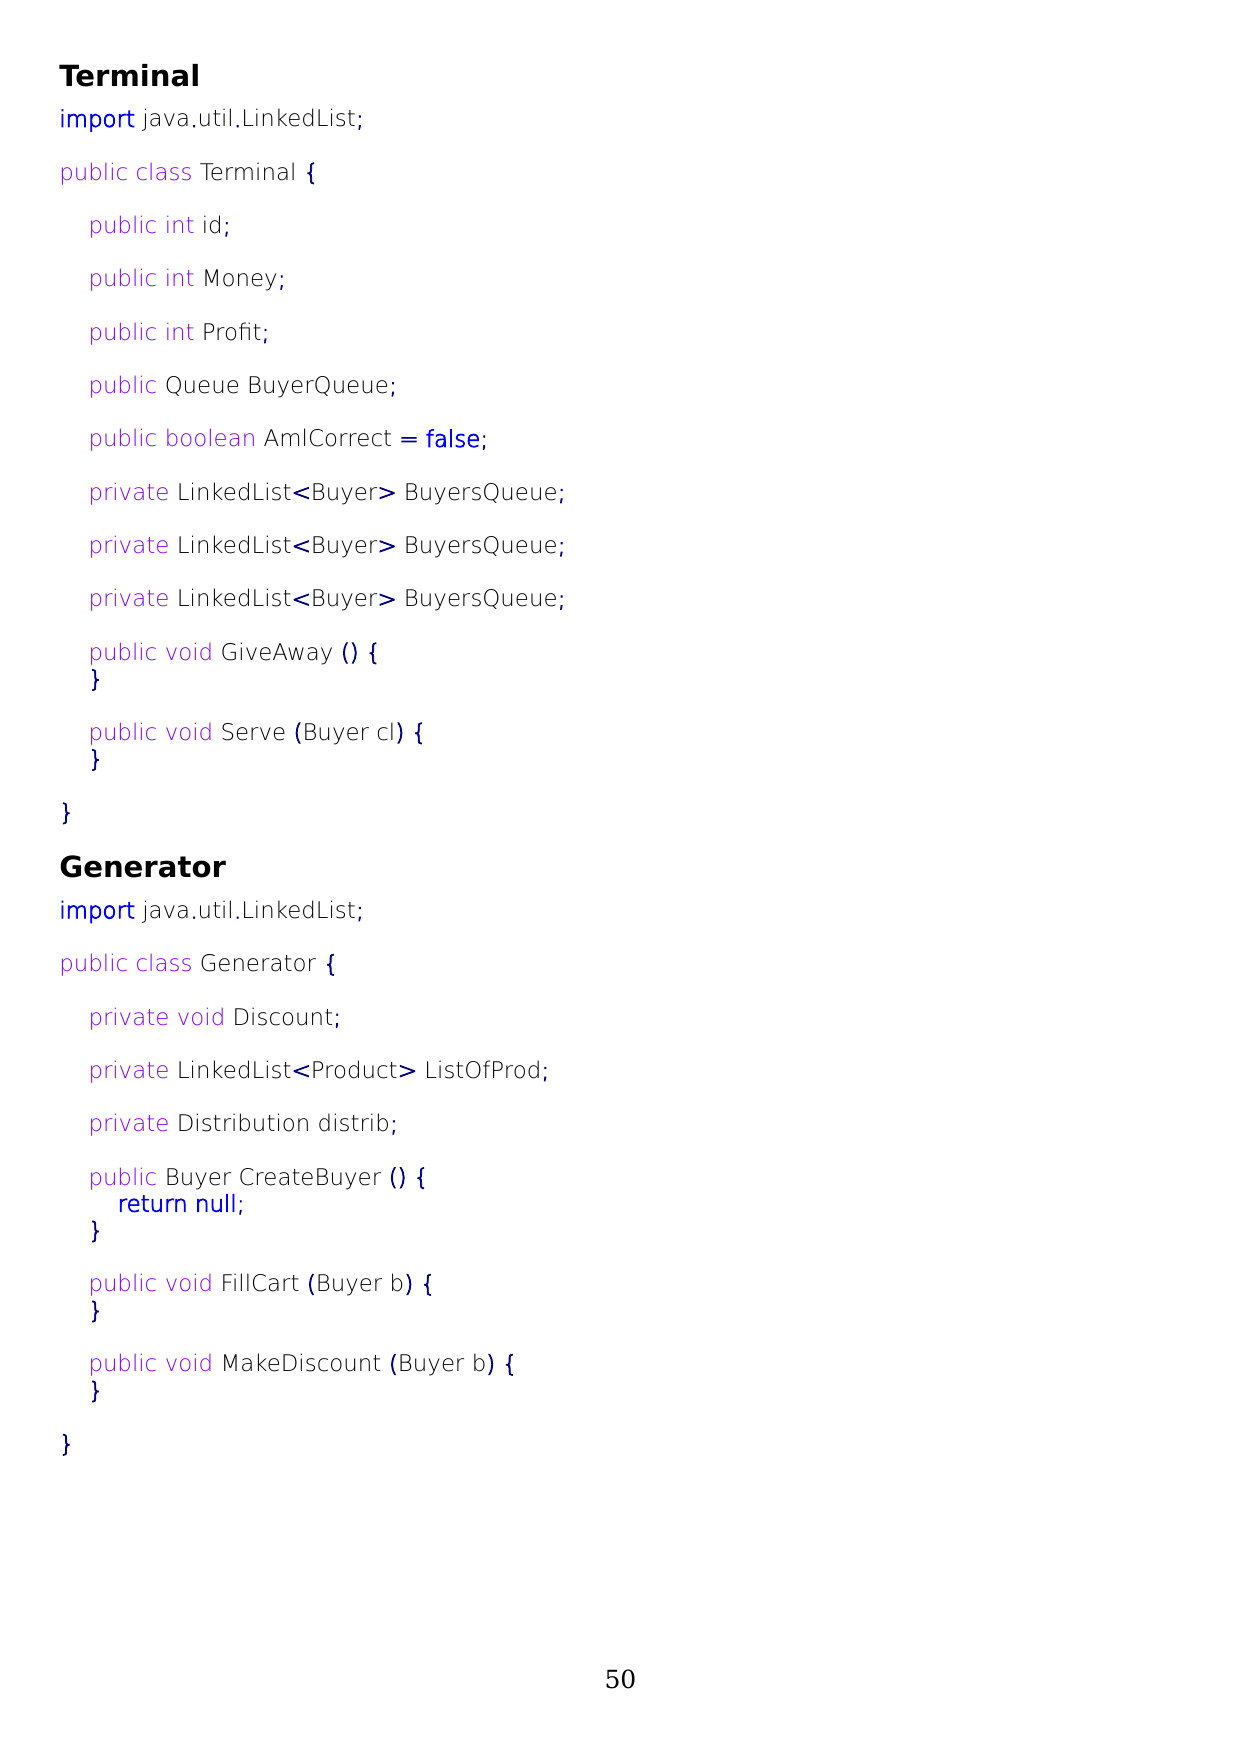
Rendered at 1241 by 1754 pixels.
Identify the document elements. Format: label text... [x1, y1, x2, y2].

text public int id; [59, 212, 1181, 239]
text public int Profit; [59, 319, 1181, 346]
text } [59, 1297, 1181, 1324]
text } [59, 799, 1181, 826]
text public void Serve (Buyer cl) { [59, 719, 1181, 746]
text private LinkedList<Buyer> BuyersQueue; [59, 532, 1181, 559]
subtitle Terminal [59, 59, 1181, 93]
text public void GiveAway () { [59, 639, 1181, 666]
text private void Discount; [59, 1004, 1181, 1030]
text private LinkedList<Buyer> BuyersQueue; [59, 586, 1181, 612]
text public int Money; [59, 266, 1181, 292]
text public class Terminal { [59, 159, 1181, 186]
text public Queue BuyerQueue; [59, 372, 1181, 399]
text private Distribution distrib; [59, 1110, 1181, 1137]
text import java.util.LinkedList; [59, 897, 1181, 924]
subtitle Generator [59, 851, 1181, 884]
text private LinkedList<Product> ListOfProd; [59, 1057, 1181, 1084]
text } [59, 1217, 1181, 1244]
text } [59, 1377, 1181, 1404]
text public void MakeDiscount (Buyer b) { [59, 1350, 1181, 1377]
text import java.util.LinkedList; [59, 106, 1181, 132]
text public Buyer CreateBuyer () { [59, 1164, 1181, 1190]
text private LinkedList<Buyer> BuyersQueue; [59, 479, 1181, 506]
text public class Generator { [59, 950, 1181, 977]
text public boolean AmlCorrect = false; [59, 426, 1181, 452]
text } [59, 666, 1181, 692]
text return null; [59, 1190, 1181, 1217]
text } [59, 1430, 1181, 1457]
text public void FillCart (Buyer b) { [59, 1270, 1181, 1297]
text } [59, 746, 1181, 772]
